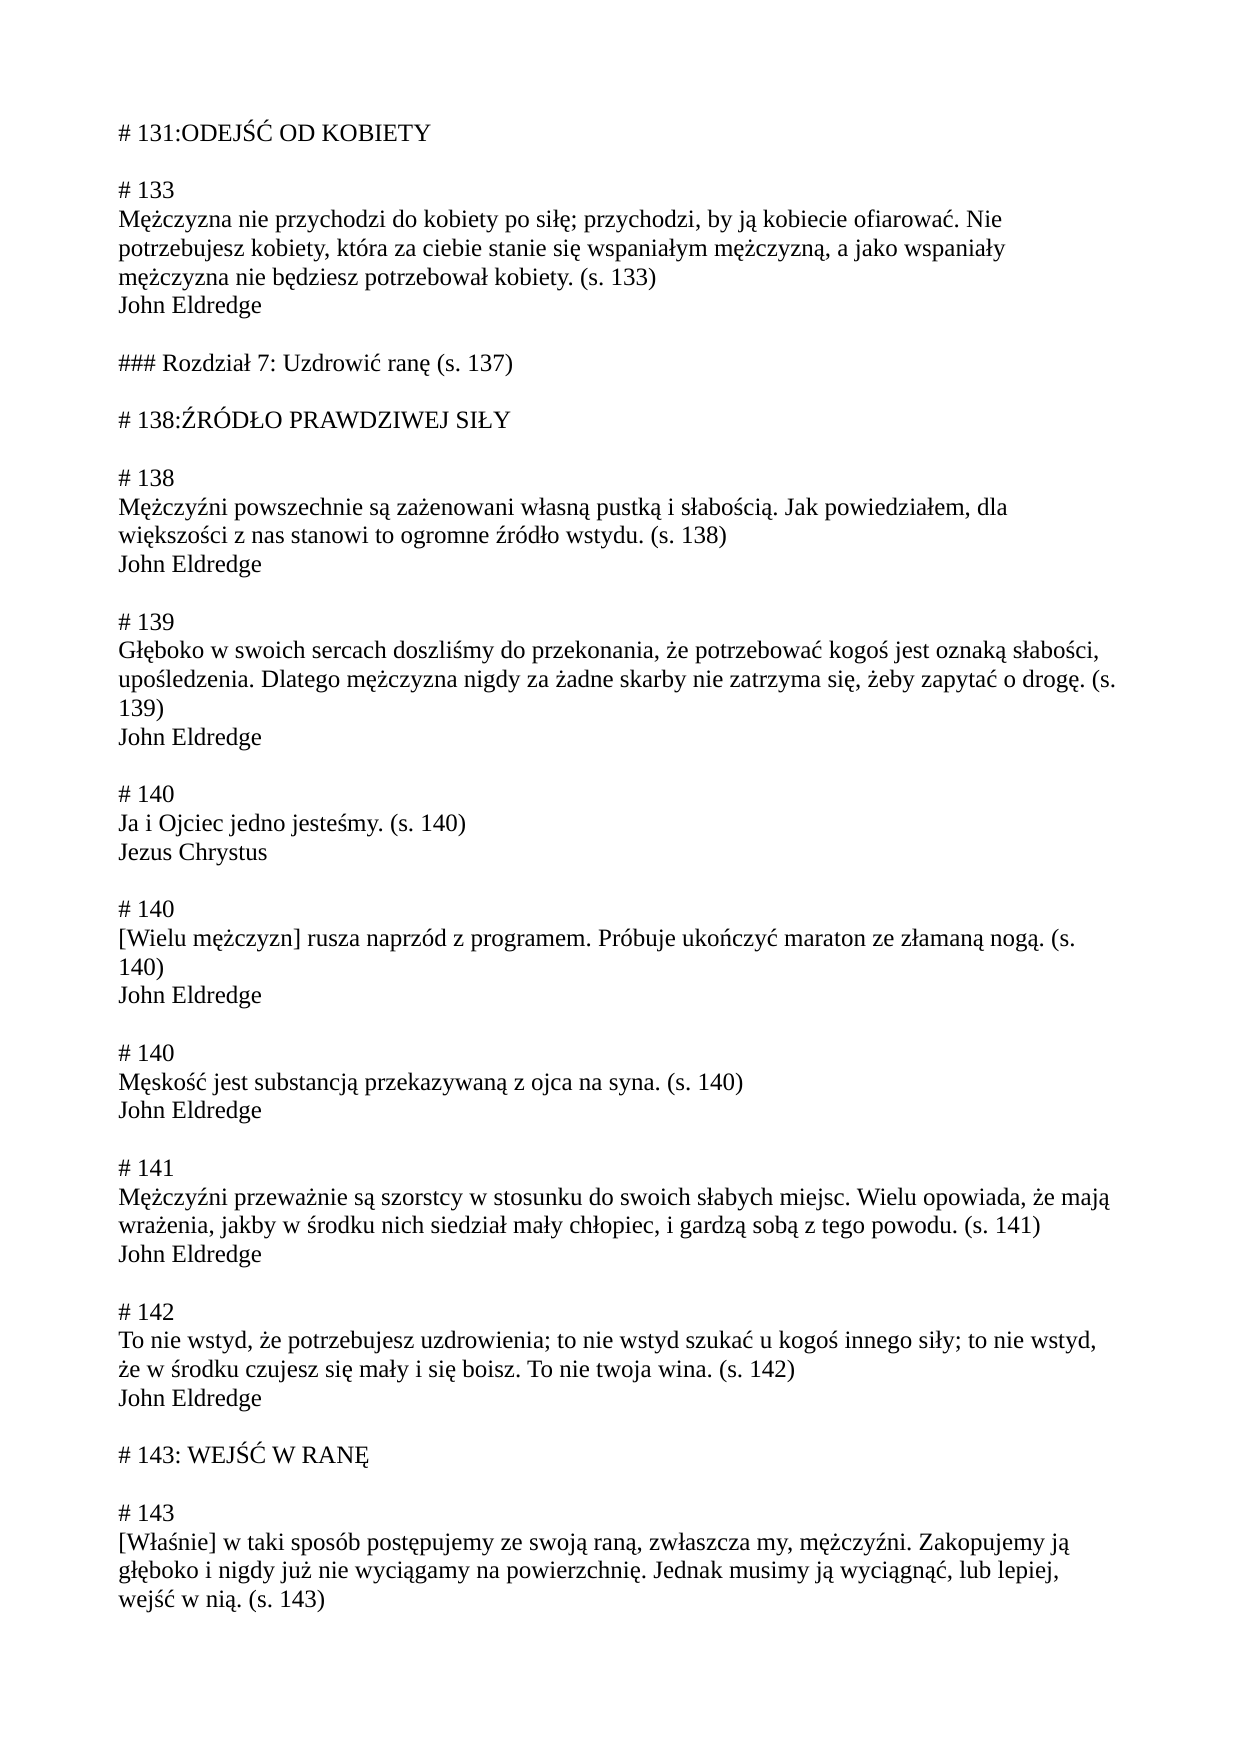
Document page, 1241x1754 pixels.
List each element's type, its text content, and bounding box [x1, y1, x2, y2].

text # 139 [118, 607, 1122, 636]
text # 141 [118, 1153, 1122, 1182]
text # 140 [118, 894, 1122, 923]
text John Eldredge [118, 1239, 1122, 1268]
text # 140 [118, 1038, 1122, 1067]
text # 143 [118, 1498, 1122, 1527]
text John Eldredge [118, 549, 1122, 578]
text # 138:ŹRÓDŁO PRAWDZIWEJ SIŁY [118, 406, 1122, 434]
text Mężczyzna nie przychodzi do kobiety po siłę; przychodzi, by ją kobiecie ofiarować. Nie potrzebujesz kobiety, która za ciebie stanie się wspaniałym mężczyzną, a jako wspaniały mężczyzna nie będziesz potrzebował kobiety. (s. 133) [118, 204, 1122, 291]
text Mężczyźni przeważnie są szorstcy w stosunku do swoich słabych miejsc. Wielu opowiada, że mają wrażenia, jakby w środku nich siedział mały chłopiec, i gardzą sobą z tego powodu. (s. 141) [118, 1182, 1122, 1239]
text Męskość jest substancją przekazywaną z ojca na syna. (s. 140) [118, 1067, 1122, 1096]
text John Eldredge [118, 722, 1122, 751]
text To nie wstyd, że potrzebujesz uzdrowienia; to nie wstyd szukać u kogoś innego siły; to nie wstyd, że w środku czujesz się mały i się boisz. To nie twoja wina. (s. 142) [118, 1326, 1122, 1383]
text # 142 [118, 1297, 1122, 1326]
text # 133 [118, 176, 1122, 204]
text # 143: WEJŚĆ W RANĘ [118, 1441, 1122, 1469]
text # 140 [118, 779, 1122, 808]
text John Eldredge [118, 1096, 1122, 1124]
text # 131:ODEJŚĆ OD KOBIETY [118, 118, 1122, 147]
text Jezus Chrystus [118, 837, 1122, 866]
text John Eldredge [118, 1383, 1122, 1412]
text John Eldredge [118, 291, 1122, 319]
text John Eldredge [118, 981, 1122, 1009]
text ### Rozdział 7: Uzdrowić ranę (s. 137) [118, 348, 1122, 377]
text Głęboko w swoich sercach doszliśmy do przekonania, że potrzebować kogoś jest oznaką słabości, upośledzenia. Dlatego mężczyzna nigdy za żadne skarby nie zatrzyma się, żeby zapytać o drogę. (s. 139) [118, 636, 1122, 722]
text # 138 [118, 463, 1122, 492]
text [Właśnie] w taki sposób postępujemy ze swoją raną, zwłaszcza my, mężczyźni. Zakopujemy ją głęboko i nigdy już nie wyciągamy na powierzchnię. Jednak musimy ją wyciągnąć, lub lepiej, wejść w nią. (s. 143) [118, 1527, 1122, 1613]
text Mężczyźni powszechnie są zażenowani własną pustką i słabością. Jak powiedziałem, dla większości z nas stanowi to ogromne źródło wstydu. (s. 138) [118, 492, 1122, 549]
text Ja i Ojciec jedno jesteśmy. (s. 140) [118, 808, 1122, 837]
text [Wielu mężczyzn] rusza naprzód z programem. Próbuje ukończyć maraton ze złamaną nogą. (s. 140) [118, 923, 1122, 981]
